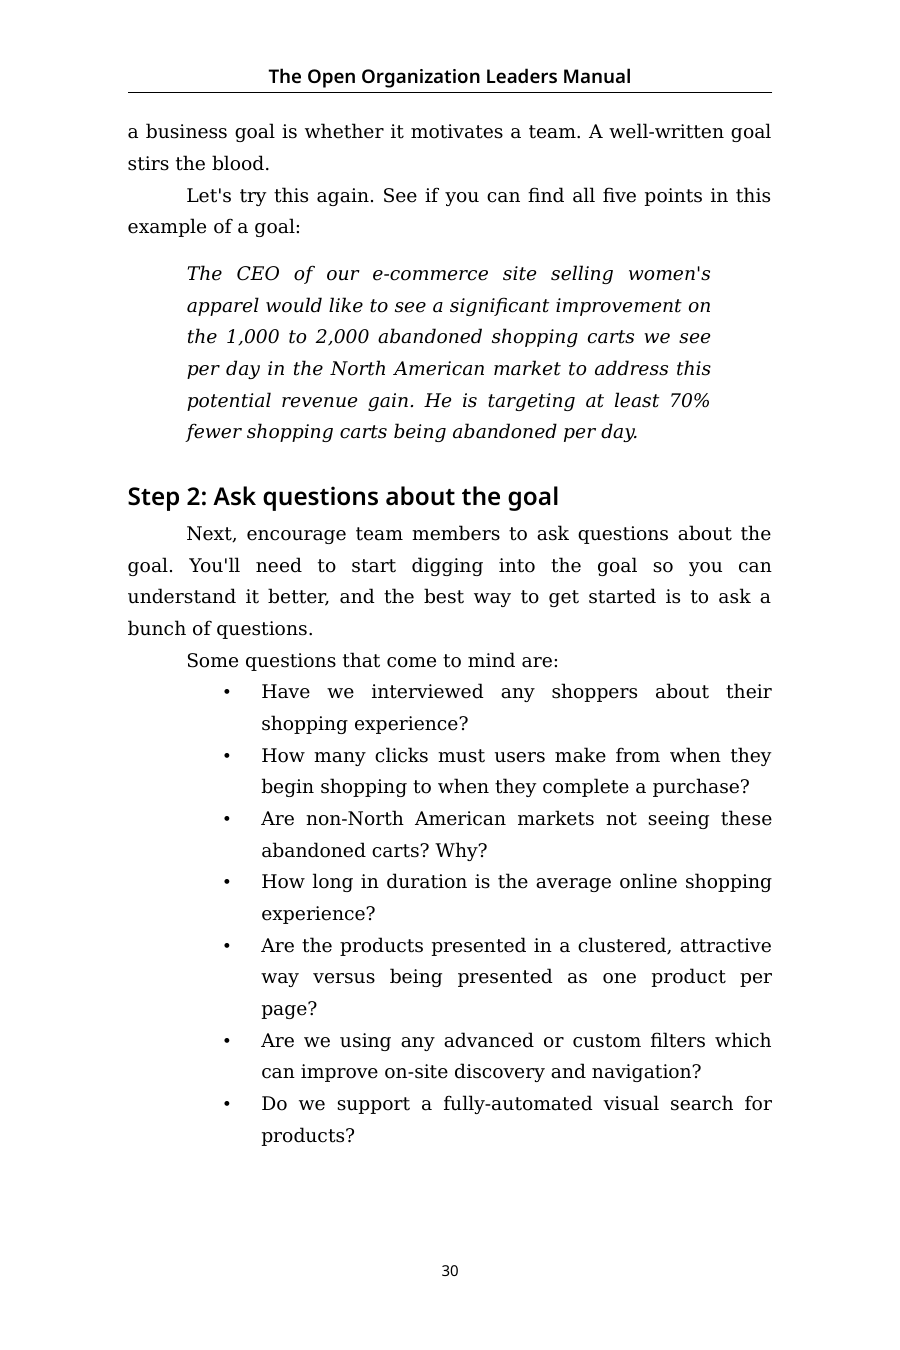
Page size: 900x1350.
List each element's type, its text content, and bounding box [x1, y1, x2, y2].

list Do we support a fully-automated visual search for products? [223, 1093, 772, 1147]
subtitle Step 2: Ask questions about the goal [127, 483, 772, 511]
list How long in duration is the average online shopping experience? [223, 872, 772, 925]
list Are non-North American markets not seeing these abandoned carts? Why? [223, 808, 772, 862]
text a business goal is whether it motivates a team. A well-written goal stirs the blood. [127, 121, 772, 175]
text Next, encourage team members to ask questions about the goal. You'll need to start digging into the goal so you can understand it better, and the best way to get started is to ask a bunch of questions. [127, 523, 772, 640]
text Some questions that come to mind are: [127, 650, 772, 672]
text The CEO of our e-commerce site selling women's apparel would like to see a significant improvement on the 1,000 to 2,000 abandoned shopping carts we see per day in the North American market to address this potential revenue gain. He is targeting at least 70% fewer shopping carts being abandoned per day. [187, 263, 713, 443]
list Are we using any advanced or custom filters which can improve on-site discovery and navigation? [223, 1030, 772, 1083]
list Have we interviewed any shoppers about their shopping experience? [223, 682, 772, 735]
text Let's try this again. See if you can find all five points in this example of a goal: [127, 185, 772, 238]
list How many clicks must users make from when they begin shopping to when they complete a purchase? [223, 745, 772, 798]
list Are the products presented in a clustered, attractive way versus being presented as one product per page? [223, 935, 772, 1020]
